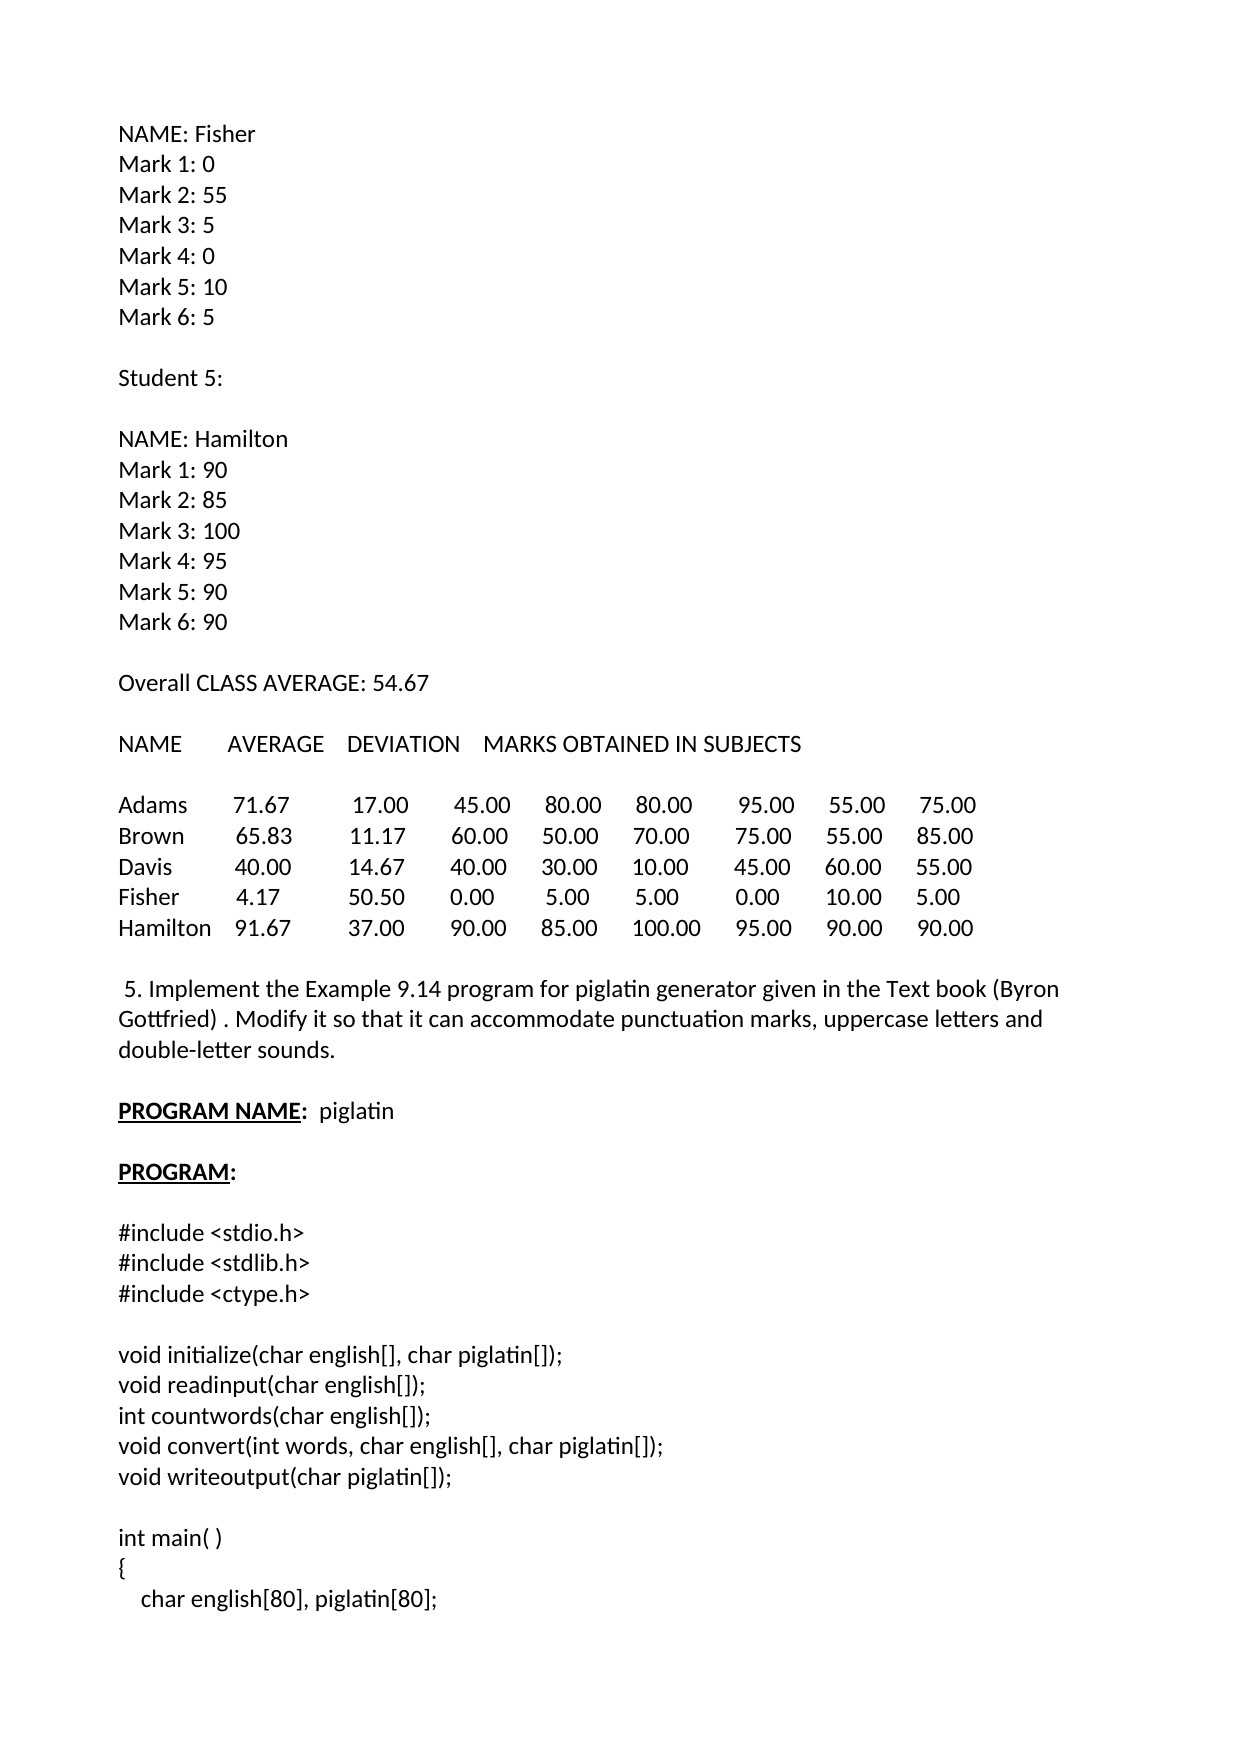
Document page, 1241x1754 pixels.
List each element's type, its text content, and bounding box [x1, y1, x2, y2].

text void readinput(char english[]); [118, 1369, 1122, 1400]
text Mark 3: 100 [118, 515, 1122, 545]
text Mark 1: 90 [118, 454, 1122, 484]
text void initialize(char english[], char piglatin[]); [118, 1339, 1122, 1369]
text PROGRAM NAME: piglatin [118, 1095, 1122, 1125]
text char english[80], piglatin[80]; [118, 1583, 1122, 1614]
text Adams 71.67 17.00 45.00 80.00 80.00 95.00 55.00 75.00 [118, 789, 1122, 820]
text NAME: Fisher [118, 118, 1122, 149]
text Mark 2: 85 [118, 484, 1122, 515]
text Mark 1: 0 [118, 149, 1122, 179]
text #include <stdlib.h> [118, 1247, 1122, 1278]
text Mark 2: 55 [118, 179, 1122, 210]
text NAME AVERAGE DEVIATION MARKS OBTAINED IN SUBJECTS [118, 728, 1122, 759]
text Mark 4: 95 [118, 545, 1122, 576]
text Mark 6: 90 [118, 606, 1122, 637]
text #include <ctype.h> [118, 1278, 1122, 1308]
text Student 5: [118, 362, 1122, 393]
text Fisher 4.17 50.50 0.00 5.00 5.00 0.00 10.00 5.00 [118, 881, 1122, 912]
text Mark 3: 5 [118, 210, 1122, 240]
text { [118, 1553, 1122, 1583]
text void convert(int words, char english[], char piglatin[]); [118, 1431, 1122, 1461]
text Mark 6: 5 [118, 301, 1122, 332]
text int countwords(char english[]); [118, 1400, 1122, 1431]
text PROGRAM: [118, 1156, 1122, 1186]
text int main( ) [118, 1522, 1122, 1553]
text void writeoutput(char piglatin[]); [118, 1461, 1122, 1492]
text Overall CLASS AVERAGE: 54.67 [118, 667, 1122, 698]
text Brown 65.83 11.17 60.00 50.00 70.00 75.00 55.00 85.00 [118, 820, 1122, 851]
text Davis 40.00 14.67 40.00 30.00 10.00 45.00 60.00 55.00 [118, 851, 1122, 881]
text NAME: Hamilton [118, 423, 1122, 454]
text Mark 4: 0 [118, 240, 1122, 271]
text 5. Implement the Example 9.14 program for piglatin generator given in the Text book (Byron Gottfried) . Modify it so that it can accommodate punctuation marks, uppercase letters and double-letter sounds. [118, 973, 1122, 1064]
text Mark 5: 90 [118, 576, 1122, 606]
text #include <stdio.h> [118, 1217, 1122, 1247]
text Hamilton 91.67 37.00 90.00 85.00 100.00 95.00 90.00 90.00 [118, 912, 1122, 942]
text Mark 5: 10 [118, 271, 1122, 301]
